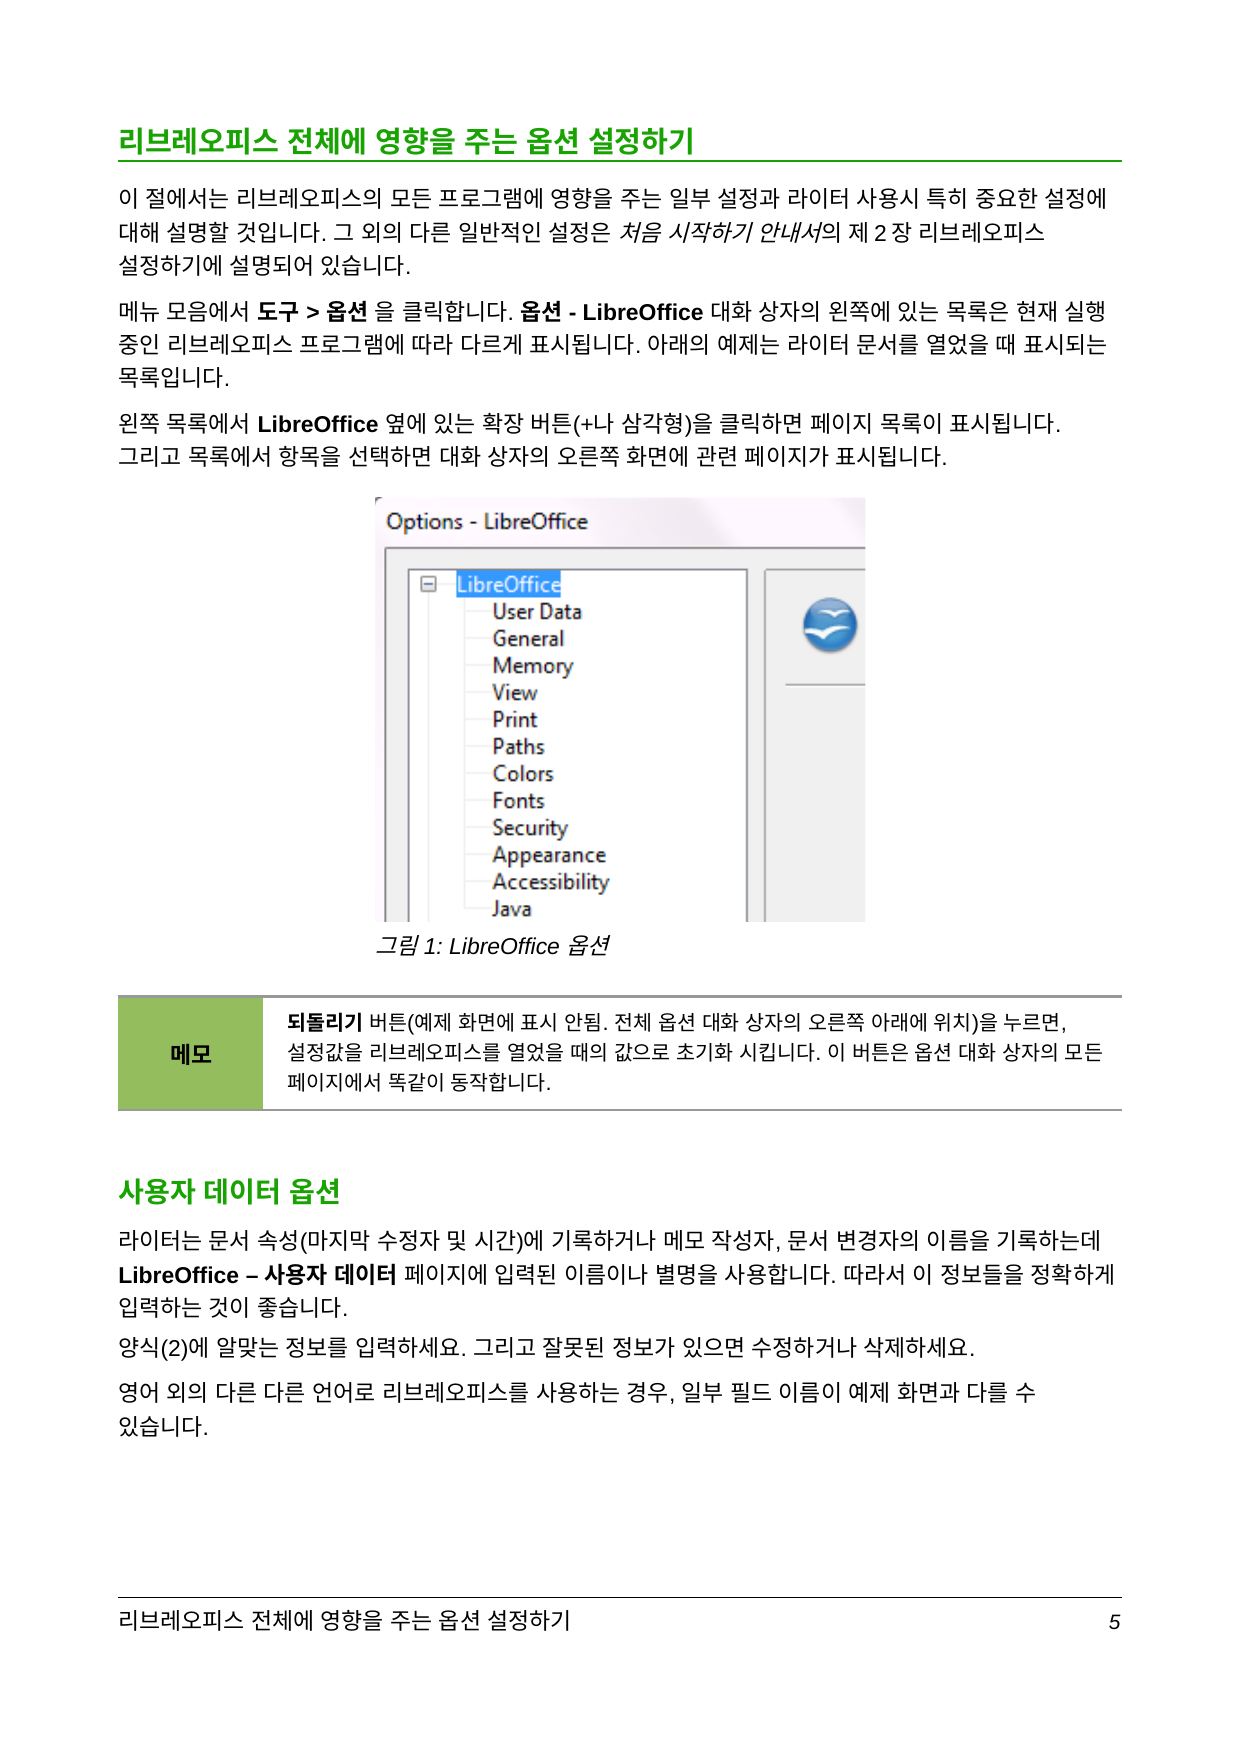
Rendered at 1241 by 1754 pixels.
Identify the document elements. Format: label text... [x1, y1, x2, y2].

text 그림 1: LibreOffice 옵션 [375, 928, 865, 961]
subtitle 사용자 데이터 옵션 [118, 1170, 1122, 1211]
subtitle 리브레오피스 전체에 영향을 주는 옵션 설정하기 [118, 118, 1122, 160]
text 이 절에서는 리브레오피스의 모든 프로그램에 영향을 주는 일부 설정과 라이터 사용시 특히 중요한 설정에 대해 설명할 것입니다. 그 외의 다른 일반적인 설정은 처음 시작하기 안내서의 제2장 리브레오피스 설정하기에 설명되어 있습니다. [118, 181, 1122, 281]
list 라이터는 문서 속성(마지막 수정자 및 시간)에 기록하거나 메모 작성자, 문서 변경자의 이름을 기록하는데 LibreOffice – 사용자 데이터 페이지에 입력된 이름이나 별명을 사용합니다. 따라서 이 정보들을 정확하게 입력하는 것이 좋습니다. [118, 1223, 1122, 1323]
table_header 메모 [118, 998, 263, 1109]
text 양식(그림 2)에 알맞는 정보를 입력하세요. 그리고 잘못된 정보가 있으면 수정하거나 삭제하세요. [118, 1329, 1122, 1363]
picture [375, 497, 866, 922]
table_header 되돌리기 버튼(예제 화면에 표시 안됨. 전체 옵션 대화 상자의 오른쪽 아래에 위치)을 누르면, 설정값을 리브레오피스를 열었을 때의 값으로 초기화 시킵니다. 이 버튼은 옵션 대화 상자의 모든 페이지에서 똑같이 동작합니다. [264, 998, 1122, 1109]
text 메뉴 모음에서 도구 > 옵션 을 클릭합니다. 옵션 - LibreOffice 대화 상자의 왼쪽에 있는 목록은 현재 실행 중인 리브레오피스 프로그램에 따라 다르게 표시됩니다. 아래의 예제는 라이터 문서를 열었을 때 표시되는 목록입니다. [118, 293, 1122, 393]
text 왼쪽 목록에서 LibreOffice 옆에 있는 확장 버튼(+나 삼각형)을 클릭하면 페이지 목록이 표시됩니다. 그리고 목록에서 항목을 선택하면 대화 상자의 오른쪽 화면에 관련 페이지가 표시됩니다. [118, 406, 1122, 472]
text 영어 외의 다른 다른 언어로 리브레오피스를 사용하는 경우, 일부 필드 이름이 예제 화면과 다를 수 있습니다. [118, 1375, 1122, 1442]
